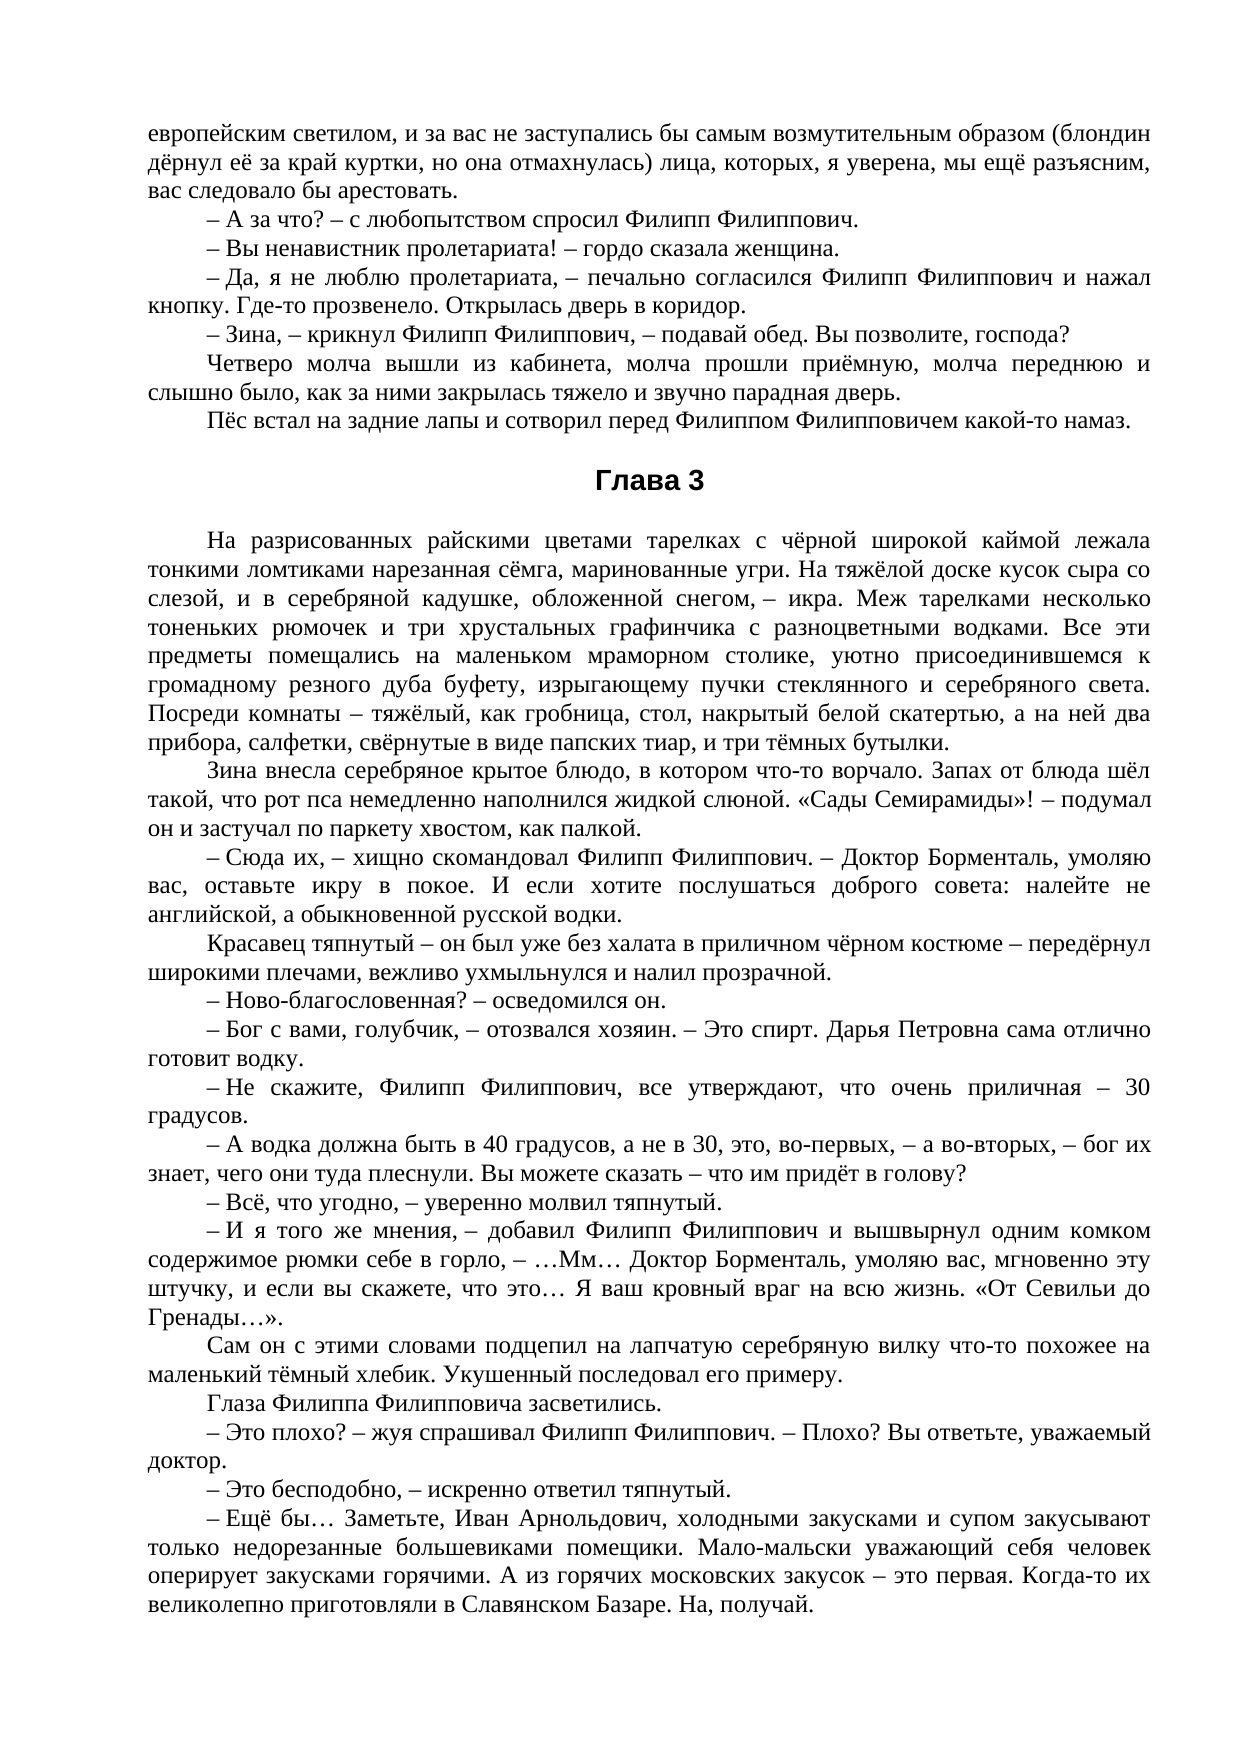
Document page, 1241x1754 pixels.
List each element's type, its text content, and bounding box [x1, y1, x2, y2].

text – Да, я не люблю пролетариата, – печально согласился Филипп Филиппович и нажал кнопку. Где-то прозвенело. Открылась дверь в коридор. [148, 262, 1152, 319]
text – Не скажите, Филипп Филиппович, все утверждают, что очень приличная – 30 градусов. [148, 1072, 1152, 1129]
text Пёс встал на задние лапы и сотворил перед Филиппом Филипповичем какой-то намаз. [148, 406, 1152, 434]
text – А водка должна быть в 40 градусов, а не в 30, это, во-первых, – а во-вторых, – бог их знает, чего они туда плеснули. Вы можете сказать – что им придёт в голову? [148, 1129, 1152, 1187]
text – Ещё бы… Заметьте, Иван Арнольдович, холодными закусками и супом закусывают только недорезанные большевиками помещики. Мало-мальски уважающий себя человек оперирует закусками горячими. А из горячих московских закусок – это первая. Когда-то их великолепно приготовляли в Славянском Базаре. На, получай. [148, 1503, 1152, 1618]
text Красавец тяпнутый – он был уже без халата в приличном чёрном костюме – передёрнул широкими плечами, вежливо ухмыльнулся и налил прозрачной. [148, 928, 1152, 985]
text европейским светилом, и за вас не заступались бы самым возмутительным образом (блондин дёрнул её за край куртки, но она отмахнулась) лица, которых, я уверена, мы ещё разъясним, вас следовало бы арестовать. [148, 118, 1152, 204]
text – Всё, что угодно, – уверенно молвил тяпнутый. [148, 1187, 1152, 1215]
text – Зина, – крикнул Филипп Филиппович, – подавай обед. Вы позволите, господа? [148, 319, 1152, 348]
text – Сюда их, – хищно скомандовал Филипп Филиппович. – Доктор Борменталь, умоляю вас, оставьте икру в покое. И если хотите послушаться доброго совета: налейте не английской, а обыкновенной русской водки. [148, 842, 1152, 928]
text На разрисованных райскими цветами тарелках с чёрной широкой каймой лежала тонкими ломтиками нарезанная сёмга, маринованные угри. На тяжёлой доске кусок сыра со слезой, и в серебряной кадушке, обложенной снегом, – икра. Меж тарелками несколько тоненьких рюмочек и три хрустальных графинчика с разноцветными водками. Все эти предметы помещались на маленьком мраморном столике, уютно присоединившемся к громадному резного дуба буфету, изрыгающему пучки стеклянного и серебряного света. Посреди комнаты – тяжёлый, как гробница, стол, накрытый белой скатертью, а на ней два прибора, салфетки, свёрнутые в виде папских тиар, и три тёмных бутылки. [148, 525, 1152, 755]
text Зина внесла серебряное крытое блюдо, в котором что-то ворчало. Запах от блюда шёл такой, что рот пса немедленно наполнился жидкой слюной. «Сады Семирамиды»! – подумал он и застучал по паркету хвостом, как палкой. [148, 755, 1152, 842]
text Сам он с этими словами подцепил на лапчатую серебряную вилку что-то похожее на маленький тёмный хлебик. Укушенный последовал его примеру. [148, 1330, 1152, 1388]
text – И я того же мнения, – добавил Филипп Филиппович и вышвырнул одним комком содержимое рюмки себе в горло, – …Мм… Доктор Борменталь, умоляю вас, мгновенно эту штучку, и если вы скажете, что это… Я ваш кровный враг на всю жизнь. «От Севильи до Гренады…». [148, 1215, 1152, 1330]
text Глаза Филиппа Филипповича засветились. [148, 1388, 1152, 1417]
text – Это бесподобно, – искренно ответил тяпнутый. [148, 1474, 1152, 1503]
text – Бог с вами, голубчик, – отозвался хозяин. – Это спирт. Дарья Петровна сама отлично готовит водку. [148, 1014, 1152, 1072]
text – Это плохо? – жуя спрашивал Филипп Филиппович. – Плохо? Вы ответьте, уважаемый доктор. [148, 1417, 1152, 1474]
text – Вы ненавистник пролетариата! – гордо сказала женщина. [148, 233, 1152, 262]
text – Ново-благословенная? – осведомился он. [148, 985, 1152, 1014]
text – А за что? – с любопытством спросил Филипп Филиппович. [148, 204, 1152, 233]
subtitle Глава 3 [148, 463, 1152, 497]
text Четверо молча вышли из кабинета, молча прошли приёмную, молча переднюю и слышно было, как за ними закрылась тяжело и звучно парадная дверь. [148, 348, 1152, 406]
